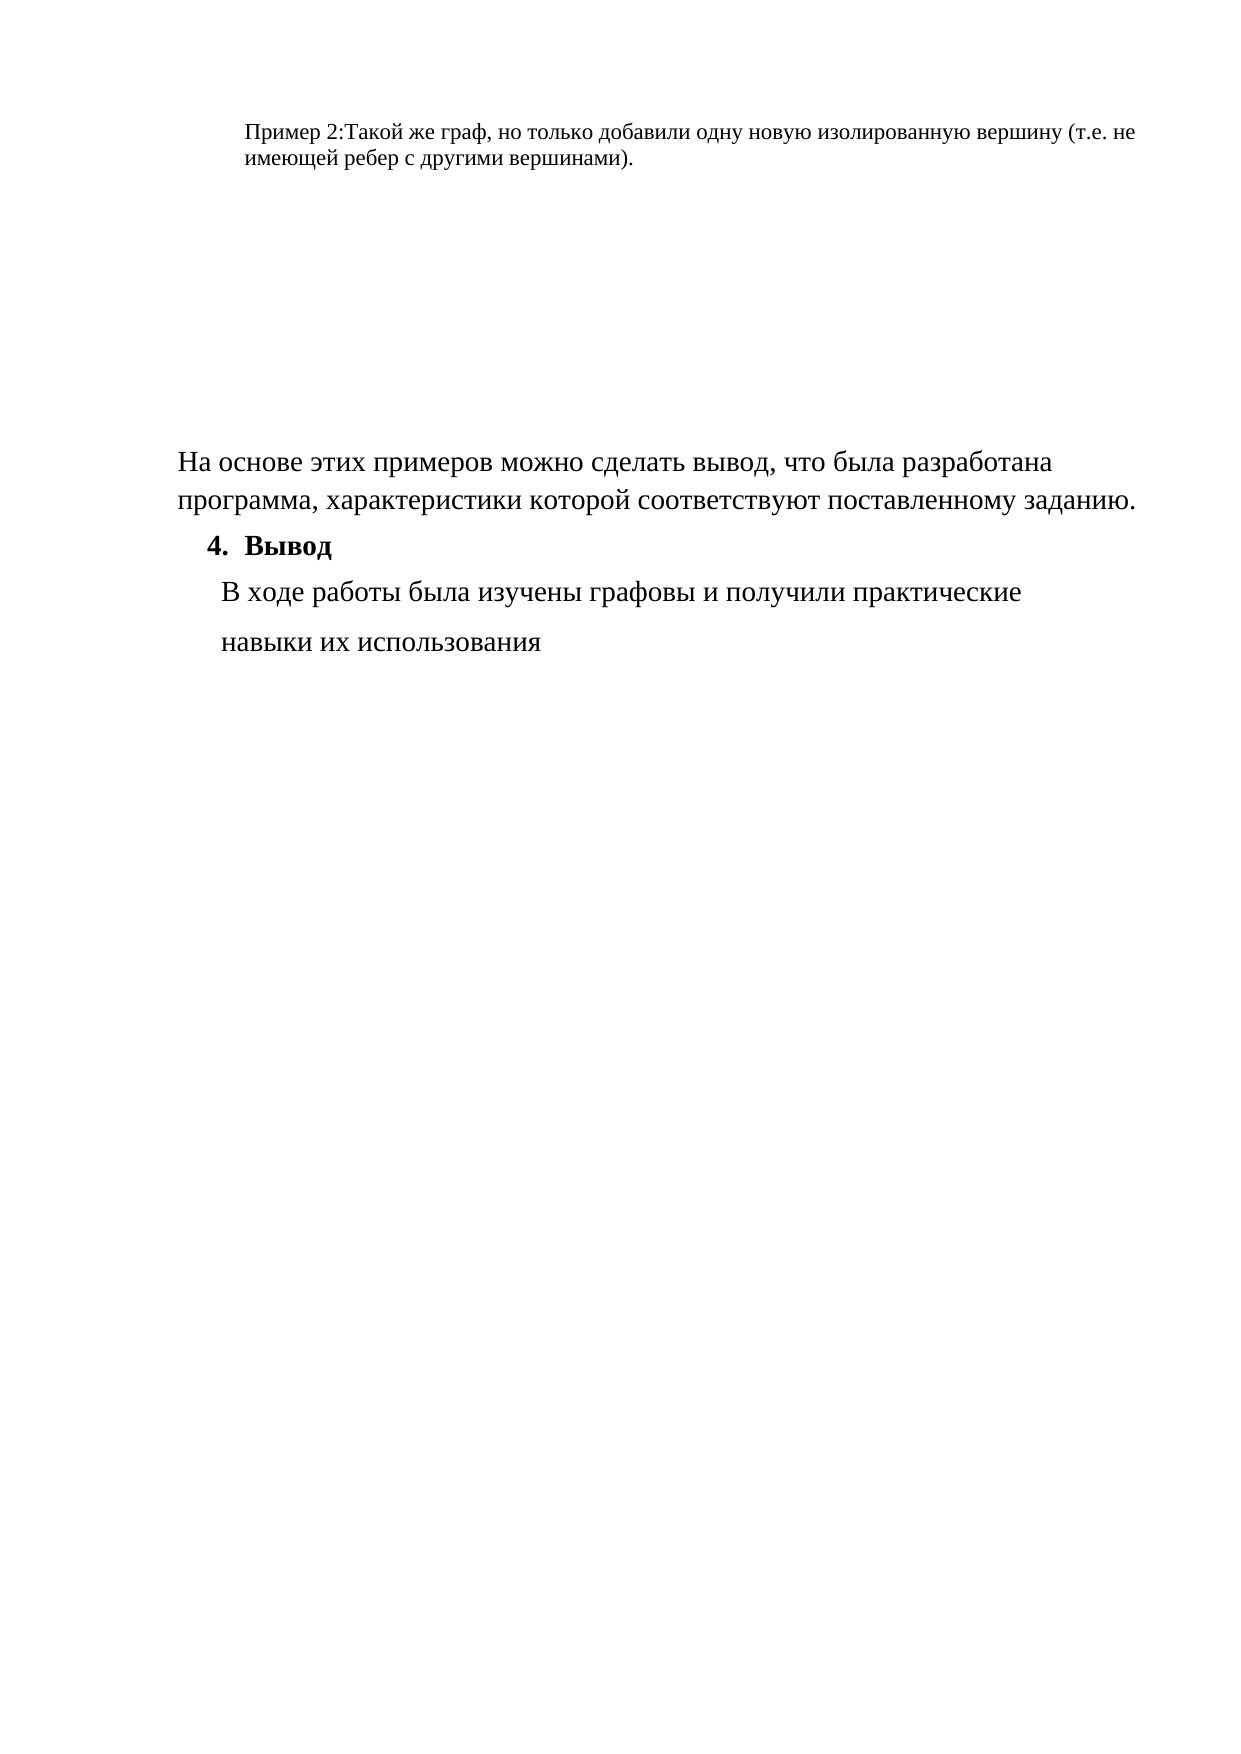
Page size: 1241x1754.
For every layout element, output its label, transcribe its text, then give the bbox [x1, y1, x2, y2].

text Пример 2:Такой же граф, но только добавили одну новую изолированную вершину (т.е. не имеющей ребер с другими вершинами). [244, 118, 1152, 171]
text В ходе работы была изучены графовы и получили практические навыки их использования [221, 574, 1097, 658]
list Вывод [207, 528, 1152, 562]
subtitle На основе этих примеров можно сделать вывод, что была разработана программа, характеристики которой соответствуют поставленному заданию. [177, 444, 1152, 516]
